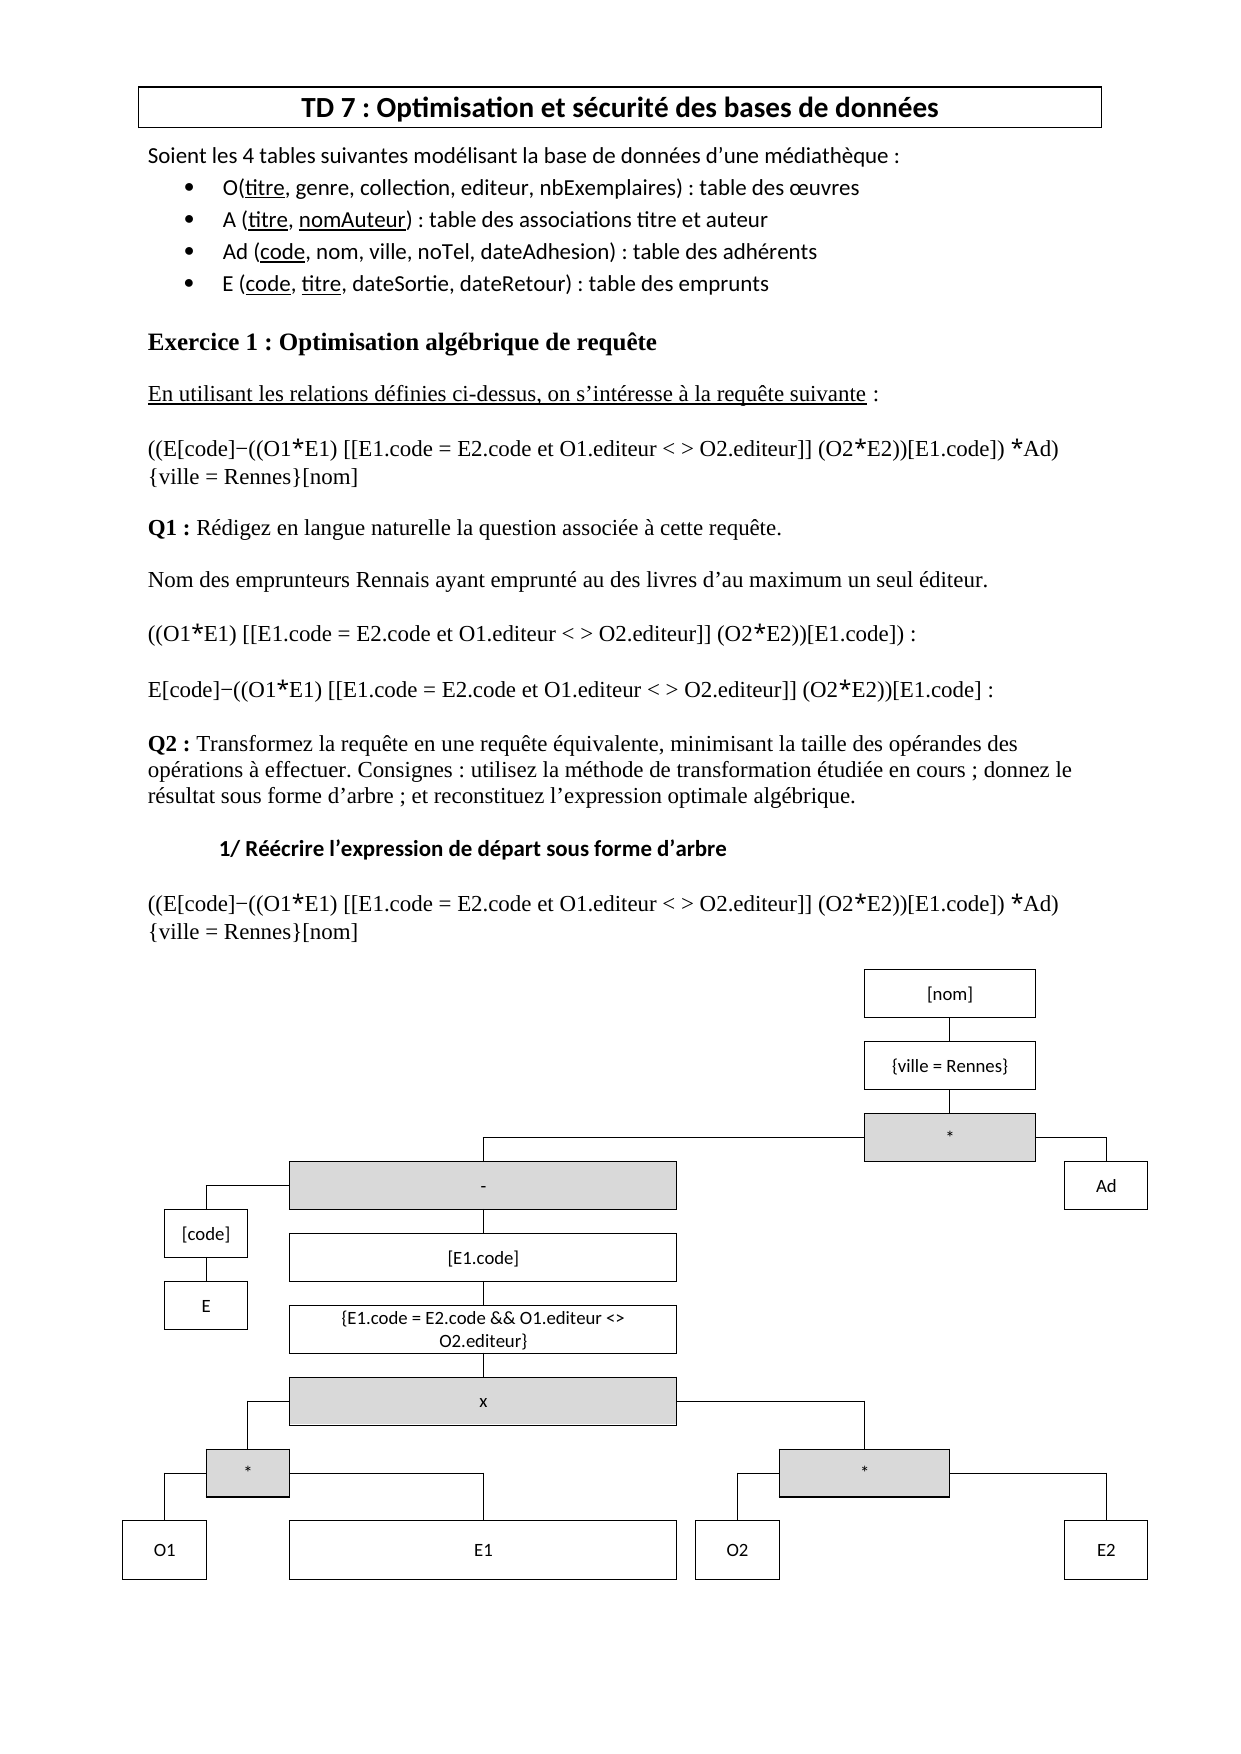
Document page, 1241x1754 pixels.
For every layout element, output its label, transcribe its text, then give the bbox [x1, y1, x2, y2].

table_cell [1064, 1425, 1106, 1448]
table_cell [483, 993, 677, 1017]
table_cell [779, 1353, 864, 1377]
table_cell [1064, 1401, 1106, 1424]
table_cell [864, 1498, 950, 1520]
table_cell [206, 993, 248, 1017]
table_cell [1035, 1233, 1064, 1257]
list A (titre, nomAuteur) : table des associations titre et auteur [185, 205, 1093, 233]
table_cell [248, 1161, 289, 1185]
table_cell [864, 1281, 950, 1305]
table_cell [289, 1113, 483, 1137]
table_cell [164, 1161, 206, 1185]
table_cell [164, 1401, 206, 1424]
table_cell [483, 1065, 677, 1089]
table_cell [1035, 1425, 1064, 1448]
table_cell [677, 1281, 696, 1305]
table_cell [123, 1329, 164, 1353]
table_cell [483, 1089, 677, 1113]
table_cell [1106, 1041, 1148, 1065]
table_cell [1064, 1281, 1106, 1305]
table_cell [1064, 1257, 1106, 1281]
table_cell [677, 1353, 696, 1377]
table_cell [737, 1353, 779, 1377]
table_cell [864, 1520, 950, 1549]
table_header [248, 969, 289, 993]
table_cell [484, 1138, 677, 1161]
table_cell [779, 1209, 864, 1233]
table_cell [483, 1449, 677, 1472]
table_cell [677, 1402, 696, 1424]
table_cell [696, 1377, 737, 1401]
table_cell [1107, 1473, 1148, 1496]
table_cell [248, 1209, 289, 1233]
table_cell [164, 1041, 206, 1065]
table_cell [677, 1113, 696, 1137]
table_cell [1107, 1496, 1148, 1520]
table_cell [950, 1549, 1035, 1578]
table_header [206, 969, 248, 993]
table_cell [950, 1305, 1035, 1329]
text E[code]−((O1*E1) [[E1.code = E2.code et O1.editeur < > O2.editeur]] (O2*E2))[E1.code] : [148, 673, 1093, 704]
table_cell [950, 1090, 1035, 1113]
table_cell [696, 1138, 737, 1161]
table_cell [696, 1305, 737, 1329]
table_cell [696, 1449, 737, 1472]
table_cell [248, 1520, 289, 1549]
table_cell [248, 1353, 289, 1377]
table_cell [248, 1549, 289, 1578]
table_cell [290, 1474, 483, 1496]
table_cell [737, 1377, 779, 1401]
text TD 7 : Optimisation et sécurité des bases de données [139, 88, 1101, 127]
table_cell [738, 1496, 779, 1520]
table_cell [779, 1377, 864, 1401]
table_cell [677, 1329, 696, 1353]
table_cell [696, 1257, 737, 1281]
table_cell [1064, 1210, 1106, 1233]
table_cell [248, 1305, 289, 1329]
table_cell [1064, 1377, 1106, 1401]
table_cell [737, 1209, 779, 1233]
table_cell [206, 1161, 248, 1185]
table_cell [696, 1017, 737, 1041]
table_cell [677, 1017, 696, 1041]
table_cell [779, 1305, 864, 1329]
table_cell * [207, 1450, 289, 1496]
table_cell [1035, 1520, 1064, 1549]
table_cell [123, 1401, 164, 1424]
table_cell * [865, 1114, 1035, 1161]
table_cell [779, 1113, 864, 1137]
table_cell [248, 1017, 289, 1041]
table_cell [950, 1353, 1035, 1377]
table_cell [677, 1449, 696, 1472]
table_cell [484, 1496, 677, 1520]
table_cell [123, 1065, 164, 1089]
table_cell [1106, 1329, 1148, 1353]
table_cell [123, 1185, 164, 1209]
table_cell [696, 1425, 737, 1448]
table_cell [779, 1138, 864, 1161]
table_cell [1106, 1305, 1148, 1329]
table_cell [1035, 1185, 1064, 1209]
table_cell [248, 993, 289, 1017]
table_cell [696, 1209, 737, 1233]
table_cell [164, 993, 206, 1017]
table_cell [696, 993, 737, 1017]
table_cell [864, 1377, 950, 1401]
table_cell [1035, 1017, 1064, 1041]
table_cell [737, 1257, 779, 1281]
table_cell [1106, 1425, 1148, 1448]
table_cell [248, 1137, 289, 1161]
list E (code, titre, dateSortie, dateRetour) : table des emprunts [185, 269, 1093, 297]
table_cell [1106, 1017, 1148, 1041]
table_cell x [290, 1378, 676, 1424]
table_cell - [290, 1162, 676, 1209]
table_cell [737, 1089, 779, 1113]
table_cell [950, 1209, 1035, 1233]
table_cell [738, 1474, 779, 1496]
table_cell [1035, 1496, 1064, 1520]
table_cell [737, 1113, 779, 1137]
table_cell [1064, 1233, 1106, 1257]
table_cell [484, 1473, 677, 1496]
table_cell [289, 1137, 483, 1161]
table_header [677, 969, 696, 993]
table_cell [1064, 1449, 1106, 1472]
table_cell [1035, 1161, 1064, 1185]
table_cell [696, 1185, 737, 1209]
table_cell [864, 1353, 950, 1377]
table_header [164, 969, 206, 993]
table_cell [737, 1065, 779, 1089]
table_cell [206, 1113, 248, 1137]
table_cell [779, 1329, 864, 1353]
table_cell [1106, 993, 1148, 1017]
table_cell [1035, 1257, 1064, 1281]
table_cell [206, 1377, 248, 1401]
table_cell [737, 1281, 779, 1305]
table_cell [165, 1474, 206, 1496]
table_cell [950, 1474, 1035, 1496]
text ((O1*E1) [[E1.code = E2.code et O1.editeur < > O2.editeur]] (O2*E2))[E1.code]) : [148, 617, 1093, 648]
table_cell [206, 1330, 248, 1353]
table_cell [206, 1041, 248, 1065]
table_cell [1064, 1329, 1106, 1353]
table_cell [483, 1113, 677, 1137]
table_cell [696, 1281, 737, 1305]
table_cell [737, 1425, 779, 1448]
table_header [696, 969, 737, 993]
table_cell [677, 1425, 696, 1448]
table_cell [123, 1353, 164, 1377]
table_cell [1036, 1113, 1064, 1137]
table_cell [779, 1017, 864, 1041]
table_cell [864, 1209, 950, 1233]
text Exercice 1 : Optimisation algébrique de requête [148, 327, 1093, 355]
table_cell [123, 993, 164, 1017]
text ((E[code]−((O1*E1) [[E1.code = E2.code et O1.editeur < > O2.editeur]] (O2*E2))[E1.code]) *Ad){ville = Rennes}[nom] [148, 887, 1093, 944]
table_cell [1035, 1377, 1064, 1401]
table_cell [1064, 1353, 1106, 1377]
table_cell [123, 1089, 164, 1113]
table_cell [164, 1449, 206, 1472]
table_cell [865, 1425, 950, 1448]
table_cell [779, 1065, 864, 1089]
table_cell [737, 1233, 779, 1257]
text Soient les 4 tables suivantes modélisant la base de données d’une médiathèque : [148, 141, 1093, 169]
table_cell [864, 1018, 949, 1041]
table_cell [950, 1377, 1035, 1401]
table_cell [780, 1520, 864, 1549]
table_cell [779, 1089, 864, 1113]
table_cell [1036, 993, 1064, 1017]
table_cell [864, 1329, 950, 1353]
table_cell [696, 1496, 737, 1520]
table_cell [123, 1305, 164, 1329]
table_cell [780, 1549, 864, 1578]
table_cell [950, 1257, 1035, 1281]
table_cell [1035, 1549, 1064, 1578]
table_cell [207, 1186, 248, 1209]
table_cell [289, 1496, 483, 1520]
table_cell [207, 1520, 248, 1549]
text Nom des emprunteurs Rennais ayant emprunté au des livres d’au maximum un seul éditeur. [148, 566, 1093, 592]
table_cell [1107, 1137, 1148, 1161]
table_header [289, 969, 483, 993]
table_cell [484, 1282, 677, 1305]
table_cell [1036, 1065, 1064, 1089]
table_cell [1035, 1281, 1064, 1305]
table_cell [677, 1496, 696, 1520]
table_cell [1064, 1017, 1106, 1041]
table_cell [779, 1402, 864, 1424]
table_cell [1106, 1257, 1148, 1281]
table_cell [E1.code] [290, 1234, 676, 1281]
table_cell [1035, 1474, 1064, 1496]
table_cell [1106, 1281, 1148, 1305]
table_cell [123, 1041, 164, 1065]
table_cell [164, 1065, 206, 1089]
table_cell [779, 1185, 864, 1209]
table_cell [123, 1113, 164, 1137]
table_cell [123, 1017, 164, 1041]
table_cell [677, 1185, 696, 1209]
table_cell [864, 1090, 949, 1113]
table_cell [864, 1185, 950, 1209]
table_cell [779, 1233, 864, 1257]
table_cell [289, 1426, 483, 1448]
table_cell [1106, 1210, 1148, 1233]
table_cell [696, 1473, 737, 1496]
text Q1 : Rédigez en langue naturelle la question associée à cette requête. [148, 514, 1093, 541]
table_cell [248, 1281, 289, 1305]
table_cell [1106, 1089, 1148, 1113]
table_header [1106, 969, 1148, 993]
table_cell [864, 1162, 950, 1185]
table_cell Ad [1065, 1162, 1147, 1209]
table_cell [677, 1473, 696, 1496]
table_cell [1064, 1138, 1106, 1161]
table_cell [289, 1041, 483, 1065]
table_cell [206, 1498, 248, 1520]
table_header [737, 969, 779, 993]
table_cell [779, 1281, 864, 1305]
table_cell [950, 1425, 1035, 1448]
table_cell {ville = Rennes} [865, 1042, 1035, 1089]
table_cell [248, 1377, 289, 1401]
table_cell [483, 1426, 677, 1448]
table_cell [737, 1161, 779, 1185]
table_cell [696, 1329, 737, 1353]
table_cell [1106, 1449, 1148, 1472]
table_header [483, 969, 677, 993]
table_cell [248, 1089, 289, 1113]
list Ad (code, nom, ville, noTel, dateAdhesion) : table des adhérents [185, 237, 1093, 265]
table_cell [207, 1549, 248, 1578]
table_cell [123, 1377, 164, 1401]
table_cell [164, 1330, 206, 1353]
table_cell [950, 1018, 1035, 1041]
table_cell [206, 1425, 247, 1448]
table_cell [1035, 1209, 1064, 1233]
table_cell [1106, 1377, 1148, 1401]
table_cell [289, 993, 483, 1017]
table_cell [1064, 1041, 1106, 1065]
table_cell [1035, 1305, 1064, 1329]
table_cell [737, 1305, 779, 1329]
table_cell [206, 1089, 248, 1113]
table_cell [248, 1329, 289, 1353]
table_cell [248, 1425, 289, 1448]
table_cell [206, 1137, 248, 1161]
table_cell [696, 1041, 737, 1065]
table_cell [164, 1185, 206, 1209]
table_cell [123, 1281, 164, 1305]
table_cell [677, 1161, 696, 1185]
table_cell [737, 1185, 779, 1209]
table_cell [207, 1258, 248, 1281]
list O(titre, genre, collection, editeur, nbExemplaires) : table des œuvres [185, 173, 1093, 201]
table_header [1036, 969, 1064, 993]
table_cell [123, 1449, 164, 1472]
table_cell [677, 1520, 695, 1549]
table_cell [1106, 1353, 1148, 1377]
table_cell [206, 1017, 248, 1041]
table_cell [677, 993, 696, 1017]
table_cell [677, 1089, 696, 1113]
table_cell [1106, 1401, 1148, 1424]
table_cell [289, 1017, 483, 1041]
table_cell [950, 1162, 1035, 1185]
table_cell [1064, 1474, 1106, 1496]
table_cell [779, 1257, 864, 1281]
table_cell [696, 1353, 737, 1377]
table_cell [164, 1425, 206, 1448]
table_cell [677, 1138, 696, 1161]
table_cell [1106, 1113, 1148, 1137]
table_cell [864, 1305, 950, 1329]
table_cell [123, 1161, 164, 1185]
table_cell [123, 1425, 164, 1448]
table_cell [289, 1210, 483, 1233]
table_cell [696, 1402, 737, 1424]
table_cell [484, 1210, 677, 1233]
table_cell [1036, 1041, 1064, 1065]
table_cell [248, 1113, 289, 1137]
table_header [123, 969, 164, 993]
table_cell E2 [1065, 1521, 1147, 1578]
table_cell [737, 1329, 779, 1353]
table_cell [289, 1282, 483, 1305]
table_cell [123, 1473, 164, 1496]
table_cell [248, 1498, 289, 1520]
table_cell [1035, 1449, 1064, 1472]
table_cell [123, 1209, 164, 1233]
table_cell * [780, 1450, 949, 1496]
table_cell [737, 1017, 779, 1041]
table_cell [950, 1233, 1035, 1257]
table_cell E1 [290, 1521, 676, 1578]
table_cell [696, 1089, 737, 1113]
table_cell [779, 1161, 864, 1185]
table_cell [950, 1520, 1035, 1549]
table_cell [289, 1065, 483, 1089]
table_cell [1035, 1329, 1064, 1353]
table_cell [677, 1257, 696, 1281]
table_cell [950, 1449, 1035, 1472]
table_cell O1 [123, 1521, 206, 1578]
table_cell [164, 1353, 206, 1377]
table_cell [677, 1305, 696, 1329]
table_cell [737, 1402, 779, 1424]
table_cell [864, 1257, 950, 1281]
table_cell [1064, 1065, 1106, 1089]
table_cell [206, 1065, 248, 1089]
table_cell [483, 1017, 677, 1041]
table_cell [1064, 1496, 1106, 1520]
table_cell [779, 1498, 864, 1520]
table_cell [123, 1496, 164, 1520]
table_cell [865, 1401, 950, 1424]
table_header [nom] [865, 970, 1035, 1017]
table_cell [248, 1041, 289, 1065]
table_cell [123, 1233, 164, 1257]
table_cell [164, 1377, 206, 1401]
table_cell {E1.code = E2.code && O1.editeur <> O2.editeur} [290, 1306, 676, 1353]
table_cell [864, 1549, 950, 1578]
table_cell [484, 1354, 677, 1377]
table_cell [123, 1137, 164, 1161]
table_cell [779, 993, 864, 1017]
table_cell [950, 1185, 1035, 1209]
table_cell [677, 1065, 696, 1089]
table_cell [206, 1401, 247, 1424]
table_cell [1064, 1305, 1106, 1329]
table_cell [1106, 1233, 1148, 1257]
table_cell [677, 1041, 696, 1065]
table_cell [248, 1402, 289, 1424]
table_cell [696, 1233, 737, 1257]
table_cell [1035, 1089, 1064, 1113]
table_cell [164, 1137, 206, 1161]
table_cell [164, 1258, 206, 1281]
table_cell O2 [696, 1521, 779, 1578]
table_cell [737, 1041, 779, 1065]
table_cell [737, 993, 779, 1017]
table_cell [864, 1233, 950, 1257]
table_cell [677, 1233, 696, 1257]
table_cell [737, 1449, 779, 1472]
table_cell [950, 1401, 1035, 1424]
table_cell [1035, 1401, 1064, 1424]
text En utilisant les relations définies ci-dessus, on s’intéresse à la requête suivante : [148, 380, 1093, 407]
table_cell [206, 1353, 248, 1377]
table_cell [779, 1041, 864, 1065]
table_cell [1064, 993, 1106, 1017]
table_cell [code] [165, 1210, 247, 1257]
table_cell [248, 1257, 289, 1281]
text Q2 : Transformez la requête en une requête équivalente, minimisant la taille des opérandes des opérations à effectuer. Consignes : utilisez la méthode de transformation étudiée en cours ; donnez le résultat sous forme d’arbre ; et reconstituez l’expression optimale algébrique. [148, 729, 1093, 809]
table_cell [165, 1496, 206, 1520]
table_cell [248, 1233, 289, 1257]
table_cell [164, 1113, 206, 1137]
table_cell [483, 1041, 677, 1065]
table_header [779, 969, 864, 993]
text ((E[code]−((O1*E1) [[E1.code = E2.code et O1.editeur < > O2.editeur]] (O2*E2))[E1.code]) *Ad){ville = Rennes}[nom] [148, 432, 1093, 489]
table_header [1064, 969, 1106, 993]
table_cell [737, 1138, 779, 1161]
table_cell [677, 1209, 696, 1233]
table_cell [1064, 1089, 1106, 1113]
table_cell [248, 1186, 289, 1209]
table_cell [289, 1354, 483, 1377]
table_cell [123, 1257, 164, 1281]
table_cell [677, 1377, 696, 1401]
table_cell [164, 1089, 206, 1113]
table_cell [248, 1065, 289, 1089]
table_cell [289, 1089, 483, 1113]
table_cell E [165, 1282, 247, 1329]
table_cell [696, 1113, 737, 1137]
table_cell [1106, 1065, 1148, 1089]
table_cell [1064, 1113, 1106, 1137]
table_cell [779, 1425, 864, 1448]
table_cell [696, 1161, 737, 1185]
table_cell [950, 1329, 1035, 1353]
table_cell [950, 1281, 1035, 1305]
table_cell [290, 1449, 483, 1472]
table_cell [696, 1065, 737, 1089]
text 1/ Réécrire l’expression de départ sous forme d’arbre [218, 834, 1093, 862]
table_cell [164, 1017, 206, 1041]
table_cell [1036, 1138, 1064, 1161]
table_cell [1035, 1353, 1064, 1377]
table_cell [677, 1549, 695, 1578]
table_cell [950, 1496, 1035, 1520]
